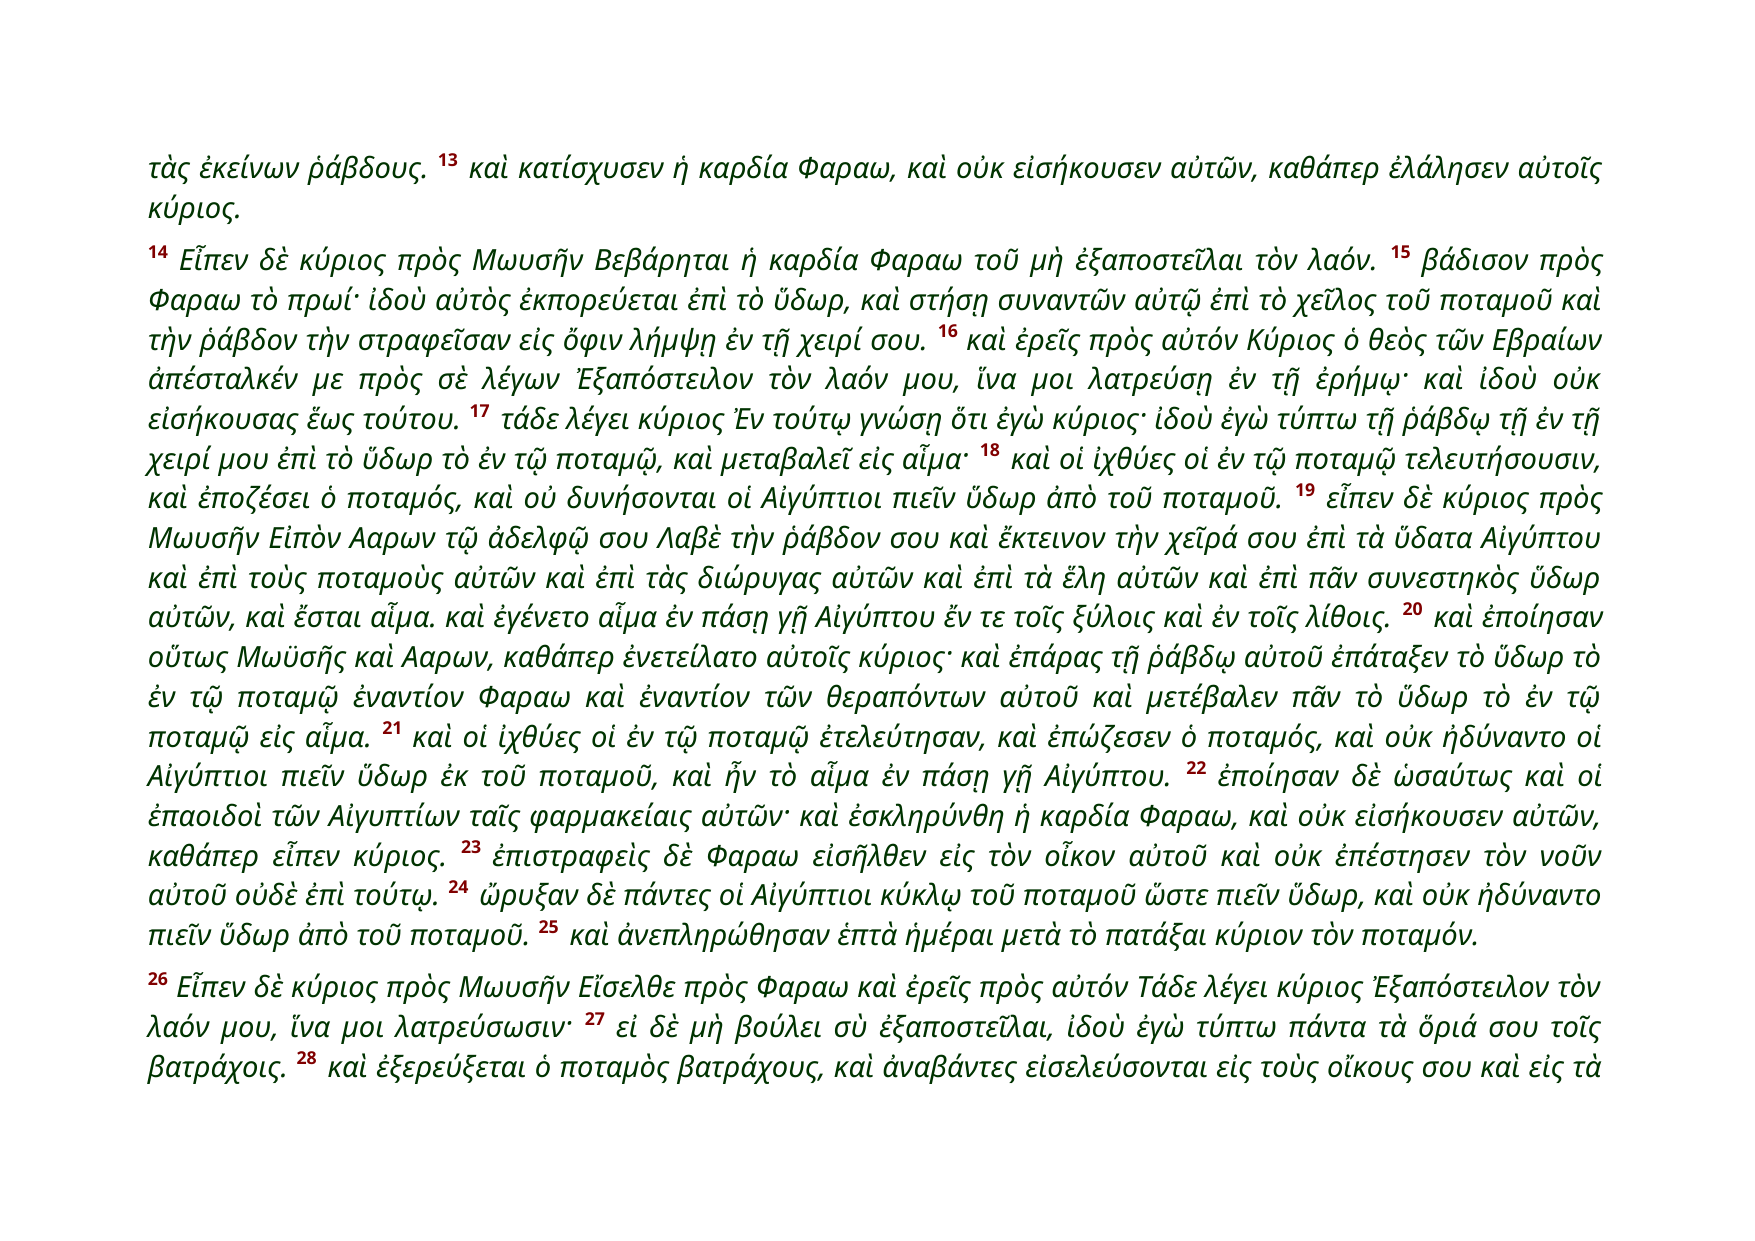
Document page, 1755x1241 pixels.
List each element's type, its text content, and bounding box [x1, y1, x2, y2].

text 26 Εἶπεν δὲ κύριος πρὸς Μωυσῆν Εἴσελθε πρὸς Φαραω καὶ ἐρεῖς πρὸς αὐτόν Τάδε λέγει κύριος Ἐξαπόστειλον τὸν λαόν μου, ἵνα μοι λατρεύσωσιν· 27 εἰ δὲ μὴ βούλει σὺ ἐξαποστεῖλαι, ἰδοὺ ἐγὼ τύπτω πάντα τὰ ὅριά σου τοῖς βατράχοις. 28 καὶ ἐξερεύξεται ὁ ποταμὸς βατράχους, καὶ ἀναβάντες εἰσελεύσονται εἰς τοὺς οἴκους σου καὶ εἰς τὰ [148, 966, 1606, 1086]
text τὰς ἐκείνων ῥάβδους. 13 καὶ κατίσχυσεν ἡ καρδία Φαραω, καὶ οὐκ εἰσήκουσεν αὐτῶν, καθάπερ ἐλάλησεν αὐτοῖς κύριος. [148, 148, 1606, 227]
text 14 Εἶπεν δὲ κύριος πρὸς Μωυσῆν Βεβάρηται ἡ καρδία Φαραω τοῦ μὴ ἐξαποστεῖλαι τὸν λαόν. 15 βάδισον πρὸς Φαραω τὸ πρωί· ἰδοὺ αὐτὸς ἐκπορεύεται ἐπὶ τὸ ὕδωρ, καὶ στήσῃ συναντῶν αὐτῷ ἐπὶ τὸ χεῖλος τοῦ ποταμοῦ καὶ τὴν ῥάβδον τὴν στραφεῖσαν εἰς ὄφιν λήμψῃ ἐν τῇ χειρί σου. 16 καὶ ἐρεῖς πρὸς αὐτόν Κύριος ὁ θεὸς τῶν Εβραίων ἀπέσταλκέν με πρὸς σὲ λέγων Ἐξαπόστειλον τὸν λαόν μου, ἵνα μοι λατρεύσῃ ἐν τῇ ἐρήμῳ· καὶ ἰδοὺ οὐκ εἰσήκουσας ἕως τούτου. 17 τάδε λέγει κύριος Ἐν τούτῳ γνώσῃ ὅτι ἐγὼ κύριος· ἰδοὺ ἐγὼ τύπτω τῇ ῥάβδῳ τῇ ἐν τῇ χειρί μου ἐπὶ τὸ ὕδωρ τὸ ἐν τῷ ποταμῷ, καὶ μεταβαλεῖ εἰς αἷμα· 18 καὶ οἱ ἰχθύες οἱ ἐν τῷ ποταμῷ τελευτήσουσιν, καὶ ἐποζέσει ὁ ποταμός, καὶ οὐ δυνήσονται οἱ Αἰγύπτιοι πιεῖν ὕδωρ ἀπὸ τοῦ ποταμοῦ. 19 εἶπεν δὲ κύριος πρὸς Μωυσῆν Εἰπὸν Ααρων τῷ ἀδελφῷ σου Λαβὲ τὴν ῥάβδον σου καὶ ἔκτεινον τὴν χεῖρά σου ἐπὶ τὰ ὕδατα Αἰγύπτου καὶ ἐπὶ τοὺς ποταμοὺς αὐτῶν καὶ ἐπὶ τὰς διώρυγας αὐτῶν καὶ ἐπὶ τὰ ἕλη αὐτῶν καὶ ἐπὶ πᾶν συνεστηκὸς ὕδωρ αὐτῶν, καὶ ἔσται αἷμα. καὶ ἐγένετο αἷμα ἐν πάσῃ γῇ Αἰγύπτου ἔν τε τοῖς ξύλοις καὶ ἐν τοῖς λίθοις. 20 καὶ ἐποίησαν οὕτως Μωϋσῆς καὶ Ααρων, καθάπερ ἐνετείλατο αὐτοῖς κύριος· καὶ ἐπάρας τῇ ῥάβδῳ αὐτοῦ ἐπάταξεν τὸ ὕδωρ τὸ ἐν τῷ ποταμῷ ἐναντίον Φαραω καὶ ἐναντίον τῶν θεραπόντων αὐτοῦ καὶ μετέβαλεν πᾶν τὸ ὕδωρ τὸ ἐν τῷ ποταμῷ εἰς αἷμα. 21 καὶ οἱ ἰχθύες οἱ ἐν τῷ ποταμῷ ἐτελεύτησαν, καὶ ἐπώζεσεν ὁ ποταμός, καὶ οὐκ ἠδύναντο οἱ Αἰγύπτιοι πιεῖν ὕδωρ ἐκ τοῦ ποταμοῦ, καὶ ἦν τὸ αἷμα ἐν πάσῃ γῇ Αἰγύπτου. 22 ἐποίησαν δὲ ὡσαύτως καὶ οἱ ἐπαοιδοὶ τῶν Αἰγυπτίων ταῖς φαρμακείαις αὐτῶν· καὶ ἐσκληρύνθη ἡ καρδία Φαραω, καὶ οὐκ εἰσήκουσεν αὐτῶν, καθάπερ εἶπεν κύριος. 23 ἐπιστραφεὶς δὲ Φαραω εἰσῆλθεν εἰς τὸν οἶκον αὐτοῦ καὶ οὐκ ἐπέστησεν τὸν νοῦν αὐτοῦ οὐδὲ ἐπὶ τούτῳ. 24 ὤρυξαν δὲ πάντες οἱ Αἰγύπτιοι κύκλῳ τοῦ ποταμοῦ ὥστε πιεῖν ὕδωρ, καὶ οὐκ ἠδύναντο πιεῖν ὕδωρ ἀπὸ τοῦ ποταμοῦ. 25 καὶ ἀνεπληρώθησαν ἑπτὰ ἡμέραι μετὰ τὸ πατάξαι κύριον τὸν ποταμόν. [148, 239, 1606, 954]
